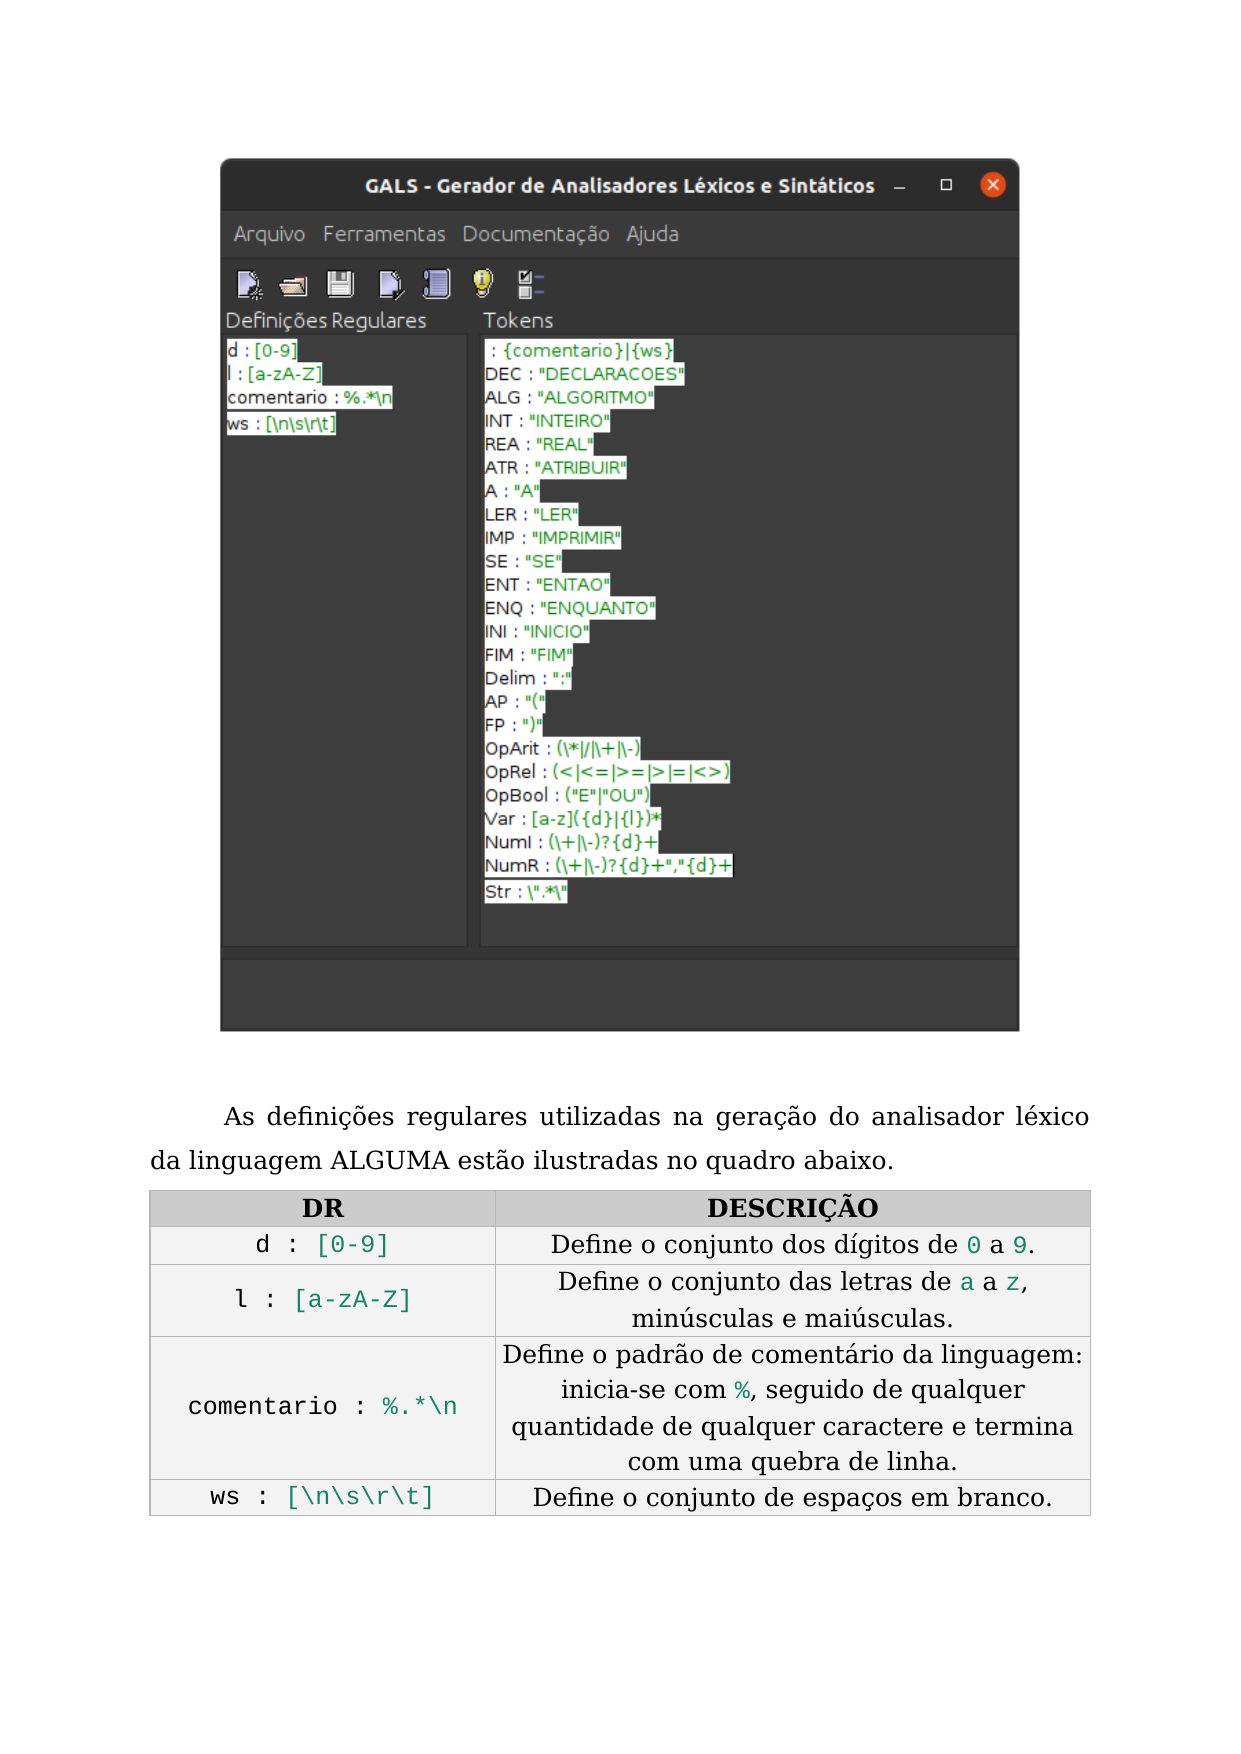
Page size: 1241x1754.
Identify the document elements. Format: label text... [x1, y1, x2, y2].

table_cell Define o conjunto das letras de a a z, minúsculas e maiúsculas. [496, 1265, 1090, 1336]
table_cell Define o conjunto de espaços em branco. [496, 1480, 1090, 1515]
table_cell ws : [\n\s\r\t] [151, 1480, 495, 1515]
table_header DESCRIÇÃO [496, 1191, 1090, 1226]
picture [208, 150, 1032, 1044]
table_cell l : [a-zA-Z] [151, 1265, 495, 1336]
table_cell Define o conjunto dos dígitos de 0 a 9. [496, 1227, 1090, 1264]
table_cell d : [0-9] [151, 1227, 495, 1264]
table_cell comentario : %.*\n [151, 1337, 495, 1479]
table_cell Define o padrão de comentário da linguagem: inicia-se com %, seguido de qualquer quantidade de qualquer caractere e termina com uma quebra de linha. [496, 1337, 1090, 1479]
table_header DR [151, 1191, 495, 1226]
text As definições regulares utilizadas na geração do analisador léxico da linguagem ALGUMA estão ilustradas no quadro abaixo. [150, 1102, 1090, 1175]
